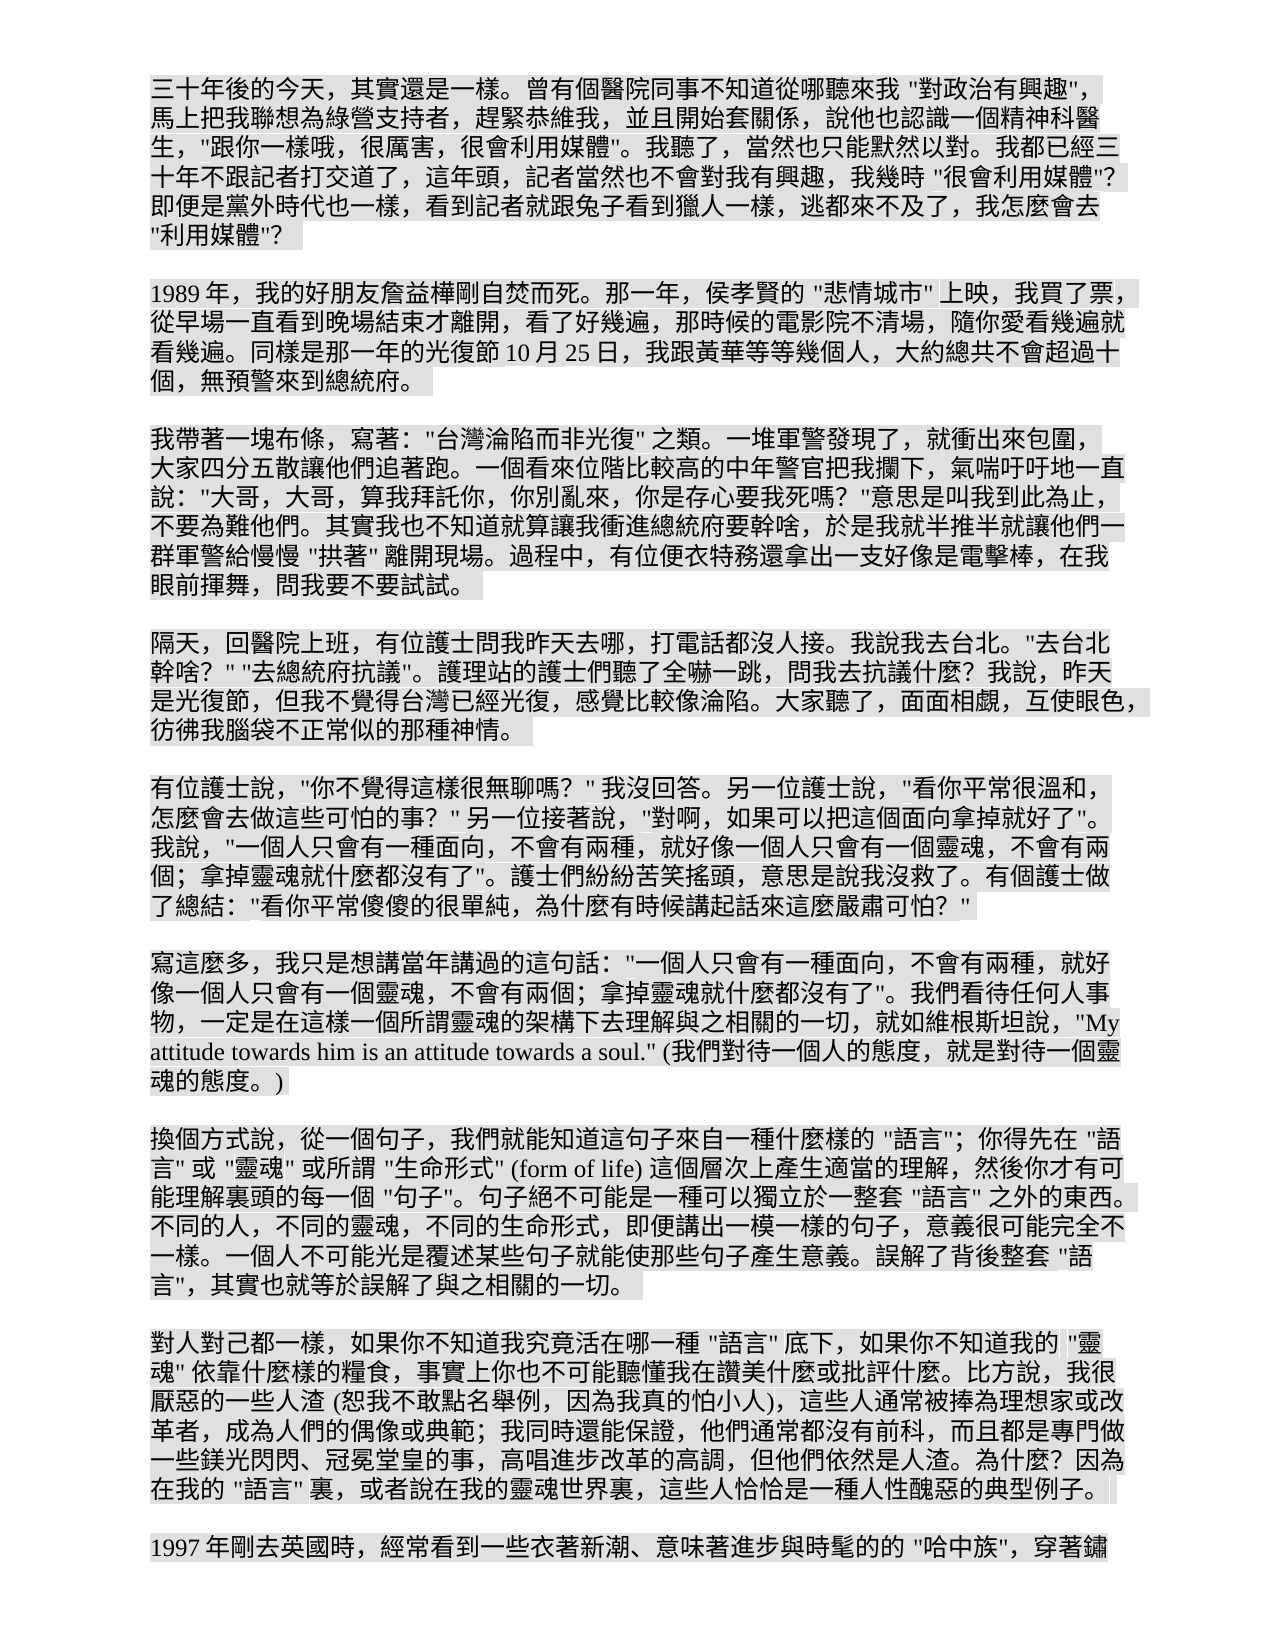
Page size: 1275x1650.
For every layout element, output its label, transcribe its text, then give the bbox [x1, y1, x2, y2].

text 幾十年來，在這島上，我常有一種很深的感觸，似乎不管你講些什麼或寫些什麼，人們只看得到政治。關心政治是應該的，但是，人們看到的其實不是政治，而是一種顏色或立場，只對這類東西感興趣。許多時候，甚至把你寫的一切，簡化成為一種所謂 "罵"。可是，若真要罵人，x它媽的需要寫那麼多字嗎？於是，不管你寫多少不同的東西或做多少不同的事，人們的注意力始終就只是在停留在關於政治立場的幾個關鍵字上。 早些年，比方說黨外時期，在醫院工作或實習、見習時，身上始終就貼個 "陰謀暴力份子" 的標籤，意味著謾罵政府、擾亂社會安定的壞人之意；有此標籤在，就算我不想獨來獨往，也只好獨來獨往。有些同事，發現我跟她們想像中的 "陰謀暴力份子" 的感覺不太一樣，企圖理解我的 "其它面向"，理解的結果，似乎比 "不理解" 還誤解更深。 在醫院，醫生護士及其他各單位同事經常一起吃飯、出遊或看電影等等，我一向躲得遠遠的，就好像流浪狗很怕看到人或吸血鬼害怕見到光那樣。他們大多是看一些什麼 "報告班長" 之類，類似時下流行的什麼幾把刀那類 "電影"。記得有一次，一個護士問我喜不喜歡看電影，我都還來不及搭腔，旁邊有個護士就先替我回答了，她說 "陳醫師不會喜歡看電影的啦"，然後還比手畫腳說了一段描述，相當經典。她說："妳就算把一座美麗的山放在陳醫師眼前，他也只會看到整座山寫著 '台灣獨立' 四個字"。 我在一旁聽了，微笑默然不語。但我心裏納悶，我雖寫過許多文章，但我長這麼大，平常根本不會跟任何人談起一句政治，因為政治根本沒什麼好談，至少我從不會主動談起；閃躲這類話題都來不及了，怎麼還會想談政治？為什麼在一群護士眼中，我卻是這樣一個只對政治有興趣、只會讀醫學教科書、對大自然或琴棋書畫及音樂等等完全不感興趣、非常嚴肅呆板的人？ 不過，那畢竟是三十年前的時代。那個時代，大家都很乖巧，家教都很好，跟現在其實差不多，大家每天談明星名人名作家如劉墉、小野或什麼娟之類 (所謂琴棋書畫指的就是這些)，或是聊同事八卦、講同事壞話(所謂 "不嚴肅不呆板" 的意思)，而且大家好像很喜歡去KTV(所謂熱愛音樂的意思。但我這輩子至今還不知道 KTV 裏頭究竟長什麼樣)，更喜歡男男女女一起出去烤肉郊遊搞搞小曖昧 (所謂喜歡浪漫、熱愛大自然的意思。但我這輩子從來不曾參加過這類團康聯誼活動)。在這樣一種狀況下，彼此八字顯然不合，你自然很難不讓人對你產生誤解。 三十年後的今天，其實還是一樣。曾有個醫院同事不知道從哪聽來我 "對政治有興趣"，馬上把我聯想為綠營支持者，趕緊恭維我，並且開始套關係，說他也認識一個精神科醫生，"跟你一樣哦，很厲害，很會利用媒體"。我聽了，當然也只能默然以對。我都已經三十年不跟記者打交道了，這年頭，記者當然也不會對我有興趣，我幾時 "很會利用媒體"？即便是黨外時代也一樣，看到記者就跟兔子看到獵人一樣，逃都來不及了，我怎麼會去 "利用媒體"？ 1989年，我的好朋友詹益樺剛自焚而死。那一年，侯孝賢的 "悲情城市" 上映，我買了票，從早場一直看到晚場結束才離開，看了好幾遍，那時候的電影院不清場，隨你愛看幾遍就看幾遍。同樣是那一年的光復節10月25日，我跟黃華等等幾個人，大約總共不會超過十個，無預警來到總統府。 我帶著一塊布條，寫著："台灣淪陷而非光復" 之類。一堆軍警發現了，就衝出來包圍，大家四分五散讓他們追著跑。一個看來位階比較高的中年警官把我攔下，氣喘吁吁地一直說："大哥，大哥，算我拜託你，你別亂來，你是存心要我死嗎？"意思是叫我到此為止，不要為難他們。其實我也不知道就算讓我衝進總統府要幹啥，於是我就半推半就讓他們一群軍警給慢慢 "拱著" 離開現場。過程中，有位便衣特務還拿出一支好像是電擊棒，在我眼前揮舞，問我要不要試試。 隔天，回醫院上班，有位護士問我昨天去哪，打電話都沒人接。我說我去台北。"去台北幹啥？" "去總統府抗議"。護理站的護士們聽了全嚇一跳，問我去抗議什麼？我說，昨天是光復節，但我不覺得台灣已經光復，感覺比較像淪陷。大家聽了，面面相覷，互使眼色，彷彿我腦袋不正常似的那種神情。 有位護士說，"你不覺得這樣很無聊嗎？" 我沒回答。另一位護士說，"看你平常很溫和，怎麼會去做這些可怕的事？" 另一位接著說，"對啊，如果可以把這個面向拿掉就好了"。我說，"一個人只會有一種面向，不會有兩種，就好像一個人只會有一個靈魂，不會有兩個；拿掉靈魂就什麼都沒有了"。護士們紛紛苦笑搖頭，意思是說我沒救了。有個護士做了總結："看你平常傻傻的很單純，為什麼有時候講起話來這麼嚴肅可怕？" 寫這麼多，我只是想講當年講過的這句話："一個人只會有一種面向，不會有兩種，就好像一個人只會有一個靈魂，不會有兩個；拿掉靈魂就什麼都沒有了"。我們看待任何人事物，一定是在這樣一個所謂靈魂的架構下去理解與之相關的一切，就如維根斯坦說，"My attitude towards him is an attitude towards a soul." (我們對待一個人的態度，就是對待一個靈魂的態度。) 換個方式說，從一個句子，我們就能知道這句子來自一種什麼樣的 "語言"；你得先在 "語言" 或 "靈魂" 或所謂 "生命形式" (form of life) 這個層次上產生適當的理解，然後你才有可能理解裏頭的每一個 "句子"。句子絕不可能是一種可以獨立於一整套 "語言" 之外的東西。不同的人，不同的靈魂，不同的生命形式，即便講出一模一樣的句子，意義很可能完全不一樣。一個人不可能光是覆述某些句子就能使那些句子產生意義。誤解了背後整套 "語言"，其實也就等於誤解了與之相關的一切。 對人對己都一樣，如果你不知道我究竟活在哪一種 "語言" 底下，如果你不知道我的 "靈魂" 依靠什麼樣的糧食，事實上你也不可能聽懂我在讚美什麼或批評什麼。比方說，我很厭惡的一些人渣 (恕我不敢點名舉例，因為我真的怕小人)，這些人通常被捧為理想家或改革者，成為人們的偶像或典範；我同時還能保證，他們通常都沒有前科，而且都是專門做一些鎂光閃閃、冠冕堂皇的事，高唱進步改革的高調，但他們依然是人渣。為什麼？因為在我的 "語言" 裏，或者說在我的靈魂世界裏，這些人恰恰是一種人性醜惡的典型例子。 1997年剛去英國時，經常看到一些衣著新潮、意味著進步與時髦的的 "哈中族"，穿著鏽有中文字的 T shirt，或是身上刻滿刺青，寫著一些中國字。路邊也有類似的攤位，陳列許多中國字，旁邊附有英文解說，供哈中族顧客挑選文字，刺青在自己身上，很炫很酷。 記得有個英國女生，胸前鏽了個 "芒" 字，英文解說是 shining (閃亮)，但不知道為什麼，我其實是馬上聯想到芒果。洋人不懂中文，以為一個字就一個意思，他沒法掌握中文這套語言。其它還有很多字，現在記不得了，只記得往往被解說得很好笑，洋人刻在身上還很得意，以為真的很閃亮。你想跟他解釋，恐怕有點難，因為要理解一套跟自己不一樣的 "語言" 並不容易。知己或同類之間，三言兩語就能懂，但是，對於非我族類，就算長篇大論也不可能懂。 維根斯坦本來是要找一位邏輯學家 G. Frege 拜師，後來被轉介到羅素門下。Frege有句名言，簡單說就是：你不可能理解一個句子，除非你理解一整個語言。維根斯坦把它倒過來說其實也一樣，當你了解了一個句子，事實上你已經理解了一套語言，也就是一整個生命形式。也許可以這麼說，至少在某些人身上這現象特別顯著，你要嘛理解他講的每一句話，要嘛就是連一個句子也不可能懂。 長年來，從無數的回應或文章被轉述轉寄或轉貼中，對此我是非常悲觀的，近乎絕望。所謂理解，幾乎不存在。自卑的人聽了，馬上會以為我這句子是在展示一種驕傲，但是，世上怎麼可能會有人會對自己之無法被人理解而感到驕傲？世上怎麼可能會有人對於這樣一種絕望會感到得意？世上怎麼可能會有人得意自己沒法跟人產生真實的理解而只能不斷說 "我沒有這個意思"、"我從沒有那樣的想法"、"我根本不是那種人"？ 比方說，每次只要稍微講到政治，憑著一些事實上 "自身" 毫無意義的關鍵字，人們就會把你視為敵人或視為同類。比方說，討厭綠營的人看你 "罵" 綠營，他就很開心，進而以為你跟他是同類。可是，你我怎麼會是同類？我怎麼可能會去跟一群沒出息的騙子吵架打架？我怎麼可能會那麼沒出息？一群猴子搶了車，亂開一通，佔領了房子，四處破壞，雖然穿起西裝，但猴子仍然還是猴子。誰會窩囊到想去跟猴子打架？這種窩囊事千萬不用算我一份。 我並非用一種修辭方式來 "罵敵人"，而是真心如此認為。這也是為什麼我很討厭被人拿來當成武器打擊所謂敵人的原因，因為實在太低級，太自我做賤了。一些馬文才，一群窩囊的賊，一堆猥瑣的騙子，不管他位置多高，權位多大，根本不在我們的世界裏，至少完全不在我的世界裏。一個人再怎麼自我做賤，也不該自我做賤到這種地步去把他們當成一種對手或敵人。當然，這話只有對我自己生效，而不是說你也非得一定要跟我一樣才行，但至少我不是那樣沒出息的人。 美國，或過去的國民黨黨國體制，是一種鬥爭對象，我很樂意成為他們的敵人，但綠油油的詐騙集團不是，我們跟他們根本就不應該放在同一個平面上；他們當然連敵人也稱不上，不過就只是一群讓人很看不起的窩囊小混混，不管他手上權力多大，不管他的粉絲多少，猴子就算開火車或開太空梭，猴子還是猴子。 我們應該面對這樣一種危害，就好像我們應該注重環境衛生，不要孳生蚊子蒼蠅，但蚊子蒼蠅怎麼會存在我們所關切的世界裏？怎麼會是我們的鬥爭對象？太低級了吧。你可以不認同，但我就是這樣子活的，我的生命形式就是長這樣。台灣詐騙無所不在，但你總不會因此立志想跟騙子們打架或吵架吧？騙子不應該是你所關切的世界的一部份不是嗎？ 唯有理解了一套語言，你才有可能理解它裏頭的任何一個句子。比方說，隨便找來一塊木頭，上頭寫個 "車"，寫個 "馬"，寫個 "炮"，這是什麼東西？不就是棋子嗎？當然不是，它們什麼也不是，除非你指的是下棋這回事，然後你才能說這些莫名其妙的東西是棋子。"棋子" 只能屬於 "棋局" 這樣一套 "語言"。你總不能看到 "車" 就想到火車或想到賓士轎車，看到炮就以為是在講放鞭炮的事，看到馬就以為是在談動物學。如果你只會根據這樣一些事實上毫無意義的關鍵字去理解事情，你其實什麼也不可能理解。我們所面臨的困境就是這樣。要不是作者表達能力太差，就是讀者其實並不懂得如何閱讀，而是在一種輕薄短小低能智障的鬼扯蛋口水網路資訊世界中長大。 "親系譜" 首頁有個簡介，如此寫道： "維根斯坦說，他的哲學工作就像在「補一張破碎的蜘蛛網」，恢復線縷間應有的連結。待網補齊，我們將看見一個全新的風景，一個嶄新的世界。它與過去什麼都一樣，但其實什麼都不一樣；它似乎什麼都沒變，但其實一切都已改變。就如一盤棋一齣戲一個故事一首曲子，生命必須是一個整體；如果生命只是一種孤立現象，它將喪失意義而無法理解。這個人和那個人，這個生命和那個生命，反覆述說著同樣一個故事，就如畢卡索這麼說：「我講的，當它散佈在空氣裏，只不過是一些話語，但你若把它們用應有的方式聚攏起來，你將會看到一幅完整的風景。」而這也是我們對「親系譜」（kinship）這門「宗教」的理解和信仰。" 著名畫家 Pierre-Auguste Renoir 的兒子--"大幻影" 的導演 Jean Renoir 有句名言說："一個好導演，一生只拍一部片"。Robert Altman 一生拍了恐怕上百部電影，但他也常說，他 "只拍了一部片，只是屬於不同章節"。畢竟人的靈魂只有一個；而且，人不可能偽裝，因為你的每一個文字，每一道筆畫，都會洩露你的靈魂究竟長什麼模樣。 我常覺得，自己寫的東西粗糙低劣，好像永遠只能是某種技藝與思想的初學者；每次回頭看自己寫的東西，總覺得真是爛到爆。我常因此很慶幸這輩子至今沒有任何著作出版或正式論文發表之類。不過，姑且不說其爛，畢竟一個再爛的東西，終究還是得畫出一個模樣或說出一點什麼來。如果我是個畫家，我畫的每一筆其實都沒有意義，可是，當我畫了一輩子，畫了千千萬萬筆之後，你若把這一切湊起來看，也許你就會察覺到一片風景；而這片風景即使畫得很爛，但它或許是你前所未見的一種景色。 我的 "作品" 只有兩課，第一課就是各位所能看到的，第二課是存放倉庫裏，不曾公開的。第一課三歲小孩也能懂，第二課能懂的人恐怕沒幾個。但是，第一課卻遠遠比第二課還要困難許多，因為它是用生命的痛苦寫成，而第一課卻只是運用了一些小聰明。王爾德說得對，"所謂才華只是雕蟲小技，生活才是我的天才所在。" 我不知道在這樣一種輕薄短小的科技時代裏，在這樣一個聚焦鎂光閃爍的窩囊社會裏，講這樣一些純屬 "告白" (confession) 的東西，會不會太不搭調、太自我做賤了些。告白總是一個人說，另一個人聽，但聽眾究竟何在，似乎仍在未定之天。 我很喜歡德國作曲家 Carl Orff 的布蘭詩歌 (Carmina Burana)，經常聽，特別喜歡第一首 "O Fortuna" (啊！命運！) 和第二首 "Fortune plango vulnera"(痛苦命運的創傷)，還有酒館 (In Taberna) 那一整段，特別是其中第十一首 "ESTUANS INTERIUS" (我心沸騰) 和第十四首 "In Taberna Quando Sumus" (當我們在酒館)。 布蘭詩歌創作的時間大約距今一千年前的 11到 13 世紀之間，橫跨兩三百年，由不同年代的不明人士寫成；有人考證說是各個年代一些流浪文人所寫。我不懂歷史，不知道為什麼一千年前的人這麼 "浪漫"，中世紀不是很黑暗、很宗教？當時大家的家教不是都很好嗎？寫的竟然是一些歌頌酒色賭博與愛情、甚至自甘 "墮落" 的詩句，就連調戲英國女王的句子都有。 一共兩百多首。這樣一些詩歌，藏在一包神祕的羊皮紙卷裏，埋藏了五、六百年，直到1803年在德國某個修道院才被人發現，舉世震驚。音樂家 Carl Orff 閱讀詩歌感動之餘，選出其中二十幾首，為它譜成了我們現在聽到的布蘭詩歌。他自己很滿意，曾宣稱，"這才是我的第一部作品，過去寫的其它曲子全都可以丟棄了"。全曲一個多小時，我最喜歡的是 "ESTUANS INTERIUS" (我心沸騰)，我能找到唱得最好的是這一位： https://www.youtube.com/watch?v=6I7RjyTOoS8 (建議一天聽100遍) 我也很喜歡它的詞。一千年，多麼遙遠的過去，但這樣一些詩歌作者熱情之澎湃，卻又讓人覺得距離一點也不遠。人與人之間，遠不遠是根據氣味，根據心靈的距離，而不是根據意見或立場的表面相似性。 "我心沸騰" 這段詞的英文翻譯是這麼寫的： burning inside with anger, bitterly i speak to my heart: created from matter, of the ashes of the elements, i am like a leaf played with by the winds. if it is the way of the wise man to build foundations on stone, then i am a fool, like a flowing stream, which in its course never changes. i am carried along like a ship without a steersman, and in the paths of the air like a light, hovering bird; chains cannot hold me, keys cannot imprison me, i look for people like me and join the wretches. the heaviness of my heart seems like a burden to me; it is pleasant to joke and sweeter than honeycomb; whatever venus commands is a sweet duty, she never dwells in a lazy heart. i travel the broad path as is the way of youth, i give myself to vice, unmindful of virtue, i am eager for the pleasures of the flesh more than for salvation, my soul is dead, so i shall tend to the flesh. 我不敢亂翻譯，但它的 "意思" 大約是說：我心狂暴，無端自語，生命宛若塵土落葉，隨風飄散。我就像搭著一艘沒有水手的船，隨波逐流；就像空中飛鳥，無處可依。鎖鍊無法束縛，鐵鍊綑綁不住，而我依然我行我素。我想尋求同類，不料卻招來一群敗類。我心沉重，渴望玩笑歡愉；維納斯女神的命令，有如蜜糖般的責任，我必遵守無疑。年少輕狂，我縱情慾樂，遺忘美德，放棄了救贖；靈魂既死，但求血肉無恙。 各位不用太計較我的 "翻譯"，我只是隨便寫個意思大概。 底下有整首曲子，且有英文翻譯。第一和第二首由 0 到 5:22。第十一首由 28:52到 31:55。第十四首 36:44到 40:00。 https://www.youtube.com/watch?v=AO8tZXvFF94 維那斯的命令，確實甘之如飴。我們正是為此而來，非關政治。 [150, 75, 1125, 1562]
